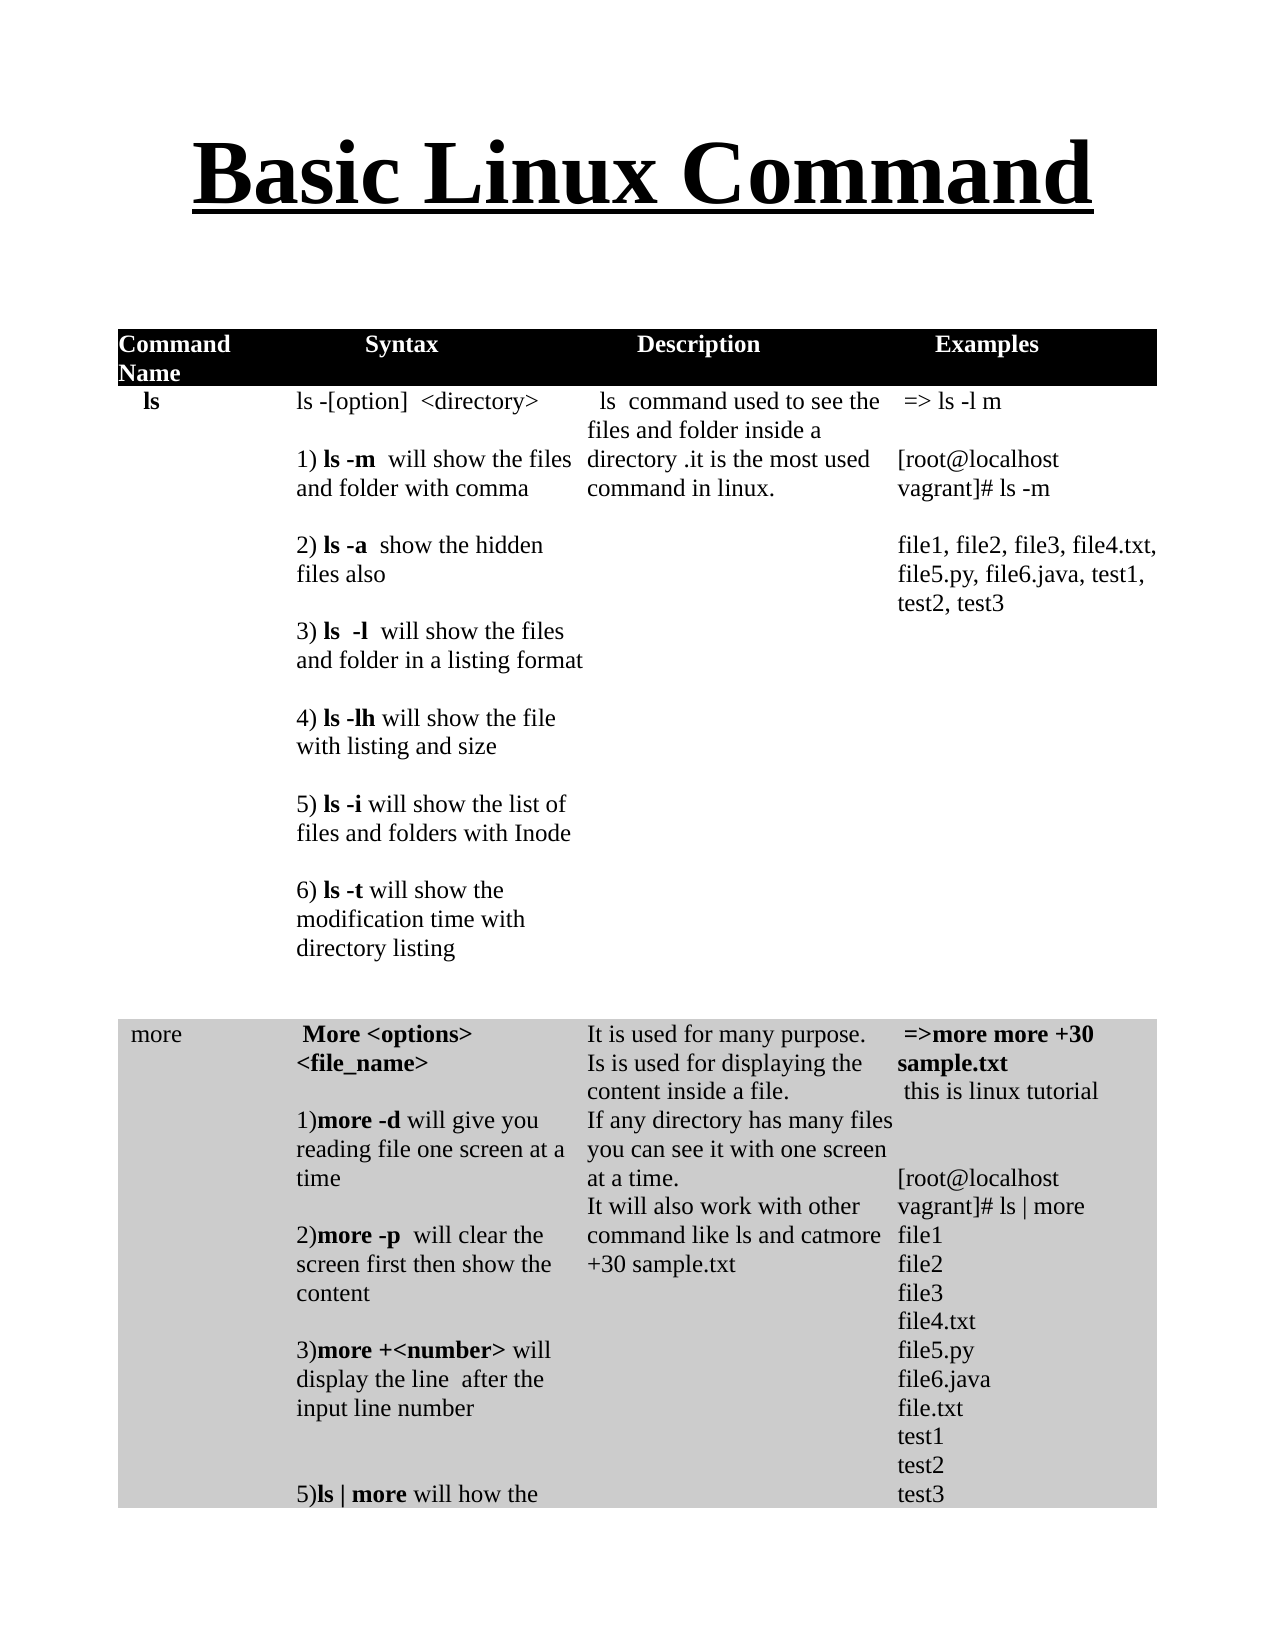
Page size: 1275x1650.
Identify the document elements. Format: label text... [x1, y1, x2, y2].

table_header Description [587, 329, 897, 386]
table_cell => ls -l m [root@localhost vagrant]# ls -m file1, file2, file3, file4.txt, file5.py, file6.java, test1, test2, test3 [897, 386, 1157, 1019]
table_cell More <options> <file_name> 1)more -d will give you reading file one screen at a time 2)more -p will clear the screen first then show the content 3)more +<number> will display the line after the input line number 5)ls | more will how the [296, 1019, 587, 1508]
text Basic Linux Command [118, 118, 1157, 223]
table_cell more [118, 1019, 296, 1508]
table_cell It is used for many purpose. Is is used for displaying the content inside a file. If any directory has many files you can see it with one screen at a time. It will also work with other command like ls and catmore +30 sample.txt [587, 1019, 897, 1508]
table_cell ls -[option] <directory> 1) ls -m will show the files and folder with comma 2) ls -a show the hidden files also 3) ls -l will show the files and folder in a listing format 4) ls -lh will show the file with listing and size 5) ls -i will show the list of files and folders with Inode 6) ls -t will show the modification time with directory listing [296, 386, 587, 1019]
table_cell ls [118, 386, 296, 1019]
table_header Examples [897, 329, 1157, 386]
table_header Command Name [118, 329, 296, 386]
table_header Syntax [296, 329, 587, 386]
table_cell =>more more +30 sample.txt this is linux tutorial [root@localhost vagrant]# ls | more file1 file2 file3 file4.txt file5.py file6.java file.txt test1 test2 test3 [897, 1019, 1157, 1508]
table_cell ls command used to see the files and folder inside a directory .it is the most used command in linux. [587, 386, 897, 1019]
